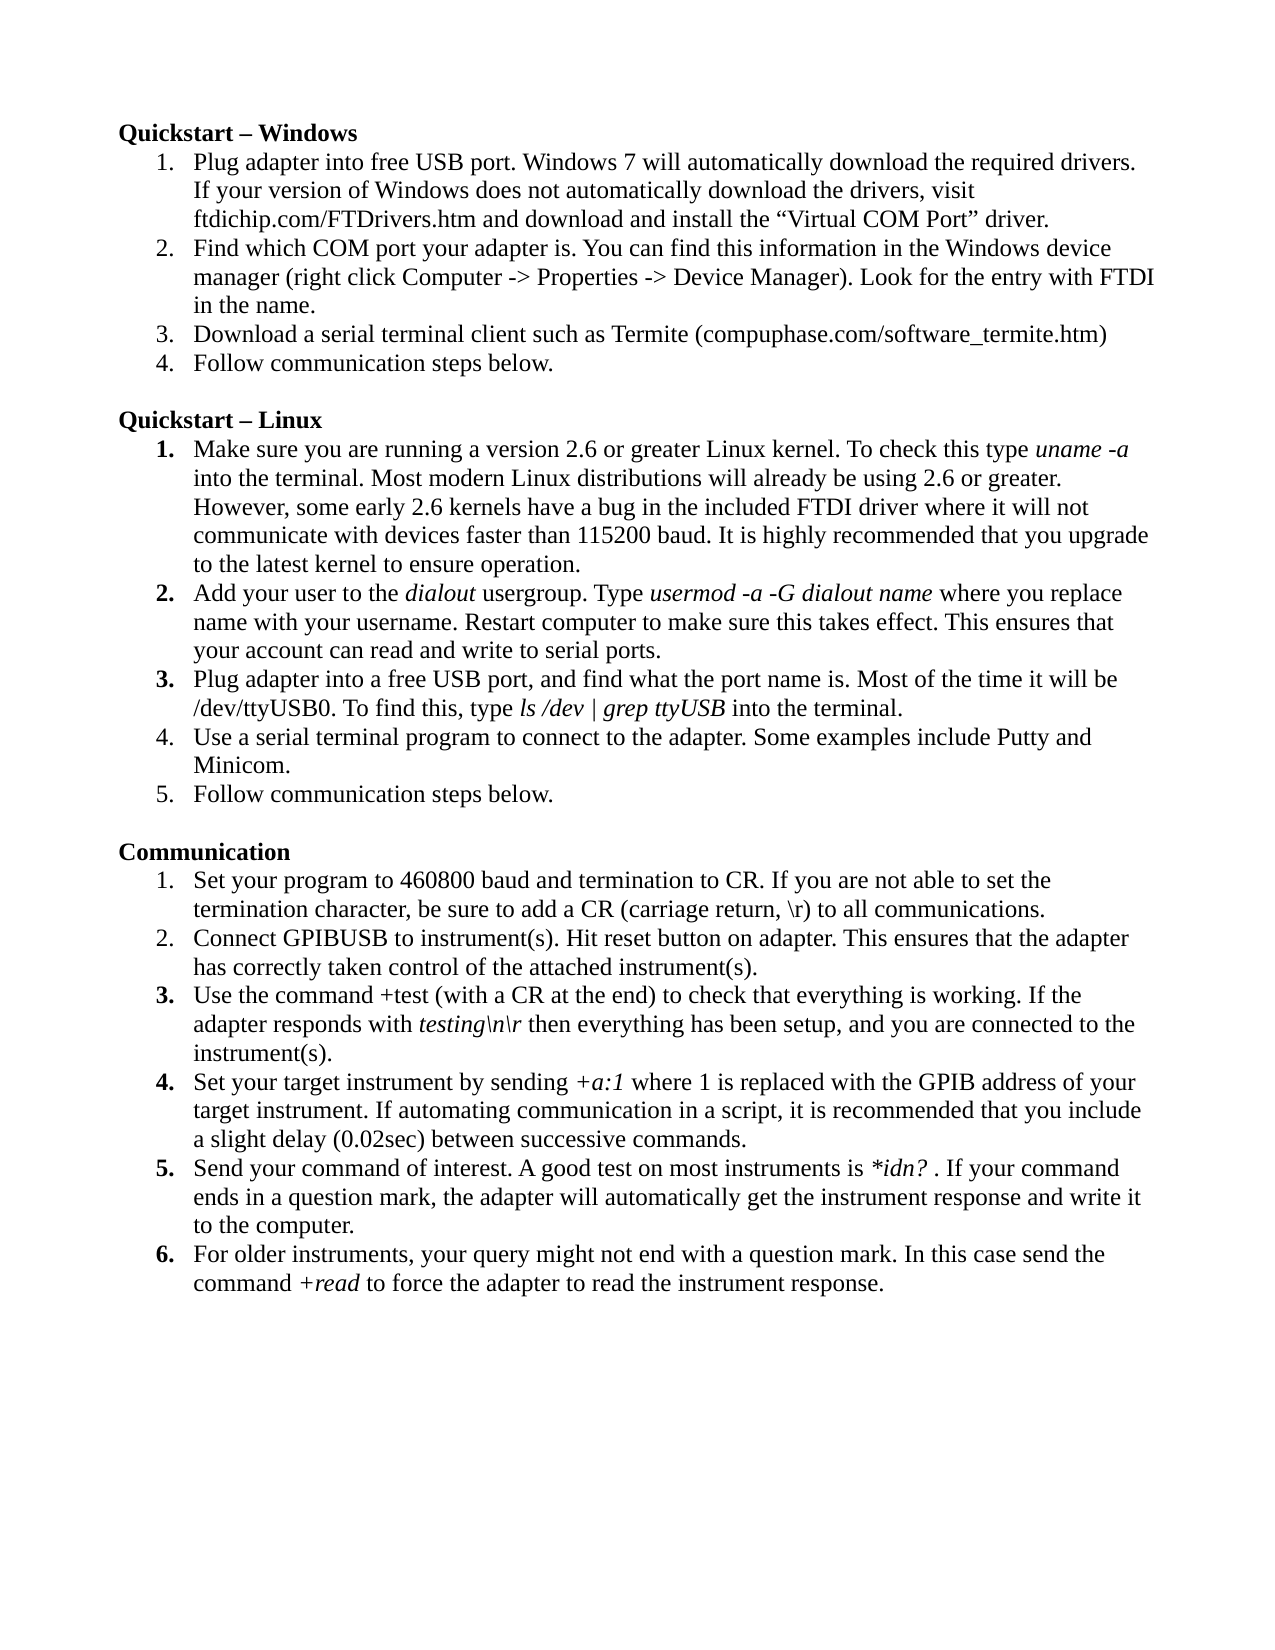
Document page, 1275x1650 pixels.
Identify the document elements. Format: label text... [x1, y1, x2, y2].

list Set your target instrument by sending +a:1 where 1 is replaced with the GPIB address of your target instrument. If automating communication in a script, it is recommended that you include a slight delay (0.02sec) between successive commands. [156, 1067, 1157, 1153]
list Send your command of interest. A good test on most instruments is *idn? . If your command ends in a question mark, the adapter will automatically get the instrument response and write it to the computer. [156, 1153, 1157, 1239]
list Use the command +test (with a CR at the end) to check that everything is working. If the adapter responds with testing\n\r then everything has been setup, and you are connected to the instrument(s). [156, 981, 1157, 1067]
list Download a serial terminal client such as Termite (compuphase.com/software_termite.htm) [156, 319, 1157, 348]
list Plug adapter into free USB port. Windows 7 will automatically download the required drivers. If your version of Windows does not automatically download the drivers, visit ftdichip.com/FTDrivers.htm and download and install the “Virtual COM Port” driver. [156, 147, 1157, 233]
list Set your program to 460800 baud and termination to CR. If you are not able to set the termination character, be sure to add a CR (carriage return, \r) to all communications. [156, 866, 1157, 923]
list Follow communication steps below. [156, 779, 1157, 808]
list For older instruments, your query might not end with a question mark. In this case send the command +read to force the adapter to read the instrument response. [156, 1239, 1157, 1297]
list Plug adapter into a free USB port, and find what the port name is. Most of the time it will be /dev/ttyUSB0. To find this, type ls /dev | grep ttyUSB into the terminal. [156, 664, 1157, 722]
text Quickstart – Linux [118, 406, 1157, 434]
text Quickstart – Windows [118, 118, 1157, 147]
list Find which COM port your adapter is. You can find this information in the Windows device manager (right click Computer -> Properties -> Device Manager). Look for the entry with FTDI in the name. [156, 233, 1157, 319]
list Use a serial terminal program to connect to the adapter. Some examples include Putty and Minicom. [156, 722, 1157, 779]
list Connect GPIBUSB to instrument(s). Hit reset button on adapter. This ensures that the adapter has correctly taken control of the attached instrument(s). [156, 923, 1157, 981]
list Add your user to the dialout usergroup. Type usermod -a -G dialout name where you replace name with your username. Restart computer to make sure this takes effect. This ensures that your account can read and write to serial ports. [156, 578, 1157, 664]
list Follow communication steps below. [156, 348, 1157, 377]
list Make sure you are running a version 2.6 or greater Linux kernel. To check this type uname -a into the terminal. Most modern Linux distributions will already be using 2.6 or greater. However, some early 2.6 kernels have a bug in the included FTDI driver where it will not communicate with devices faster than 115200 baud. It is highly recommended that you upgrade to the latest kernel to ensure operation. [156, 434, 1157, 578]
text Communication [118, 837, 1157, 866]
